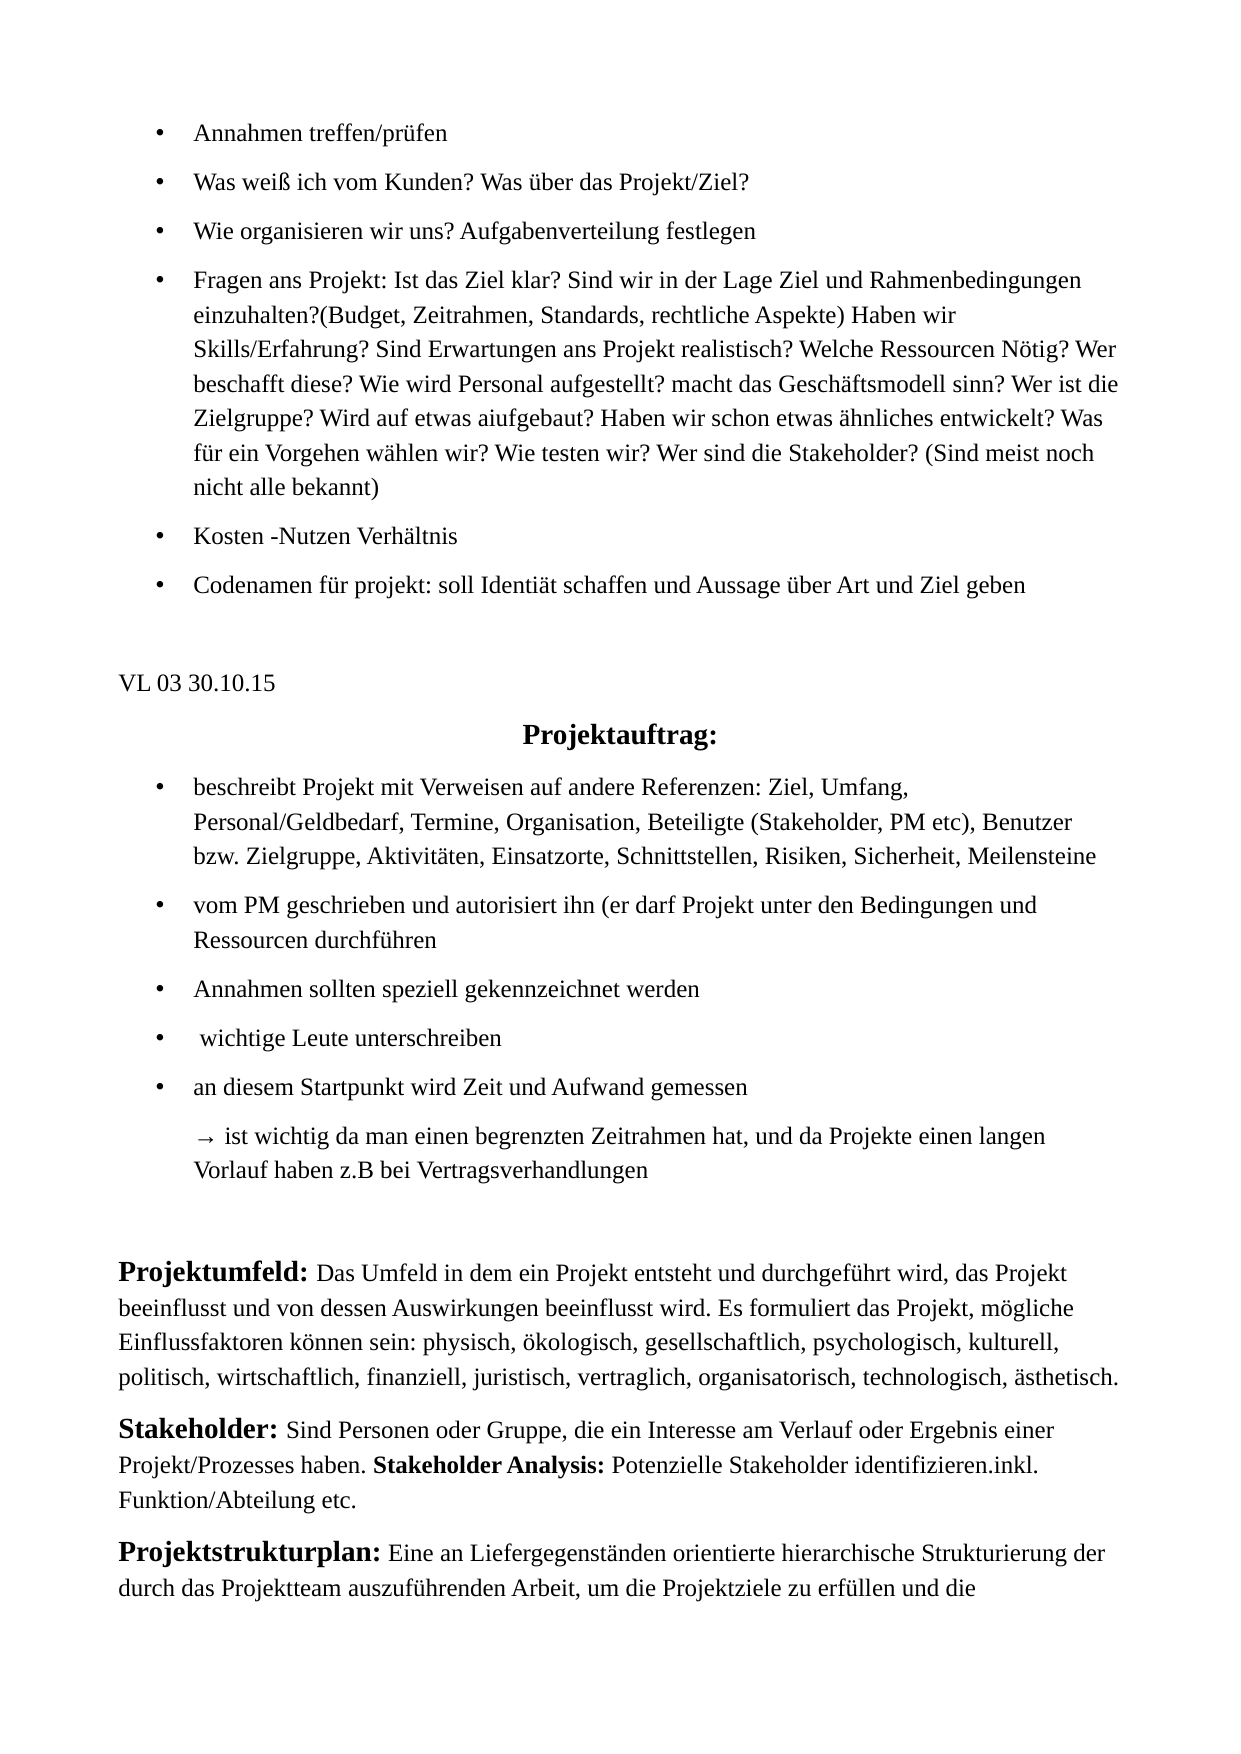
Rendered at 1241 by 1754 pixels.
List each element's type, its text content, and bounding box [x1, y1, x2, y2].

list vom PM geschrieben und autorisiert ihn (er darf Projekt unter den Bedingungen und Ressourcen durchführen [156, 890, 1122, 953]
list an diesem Startpunkt wird Zeit und Aufwand gemessen [156, 1072, 1122, 1101]
list wichtige Leute unterschreiben [156, 1023, 1122, 1052]
text Projektauftrag: [118, 717, 1122, 751]
list Codenamen für projekt: soll Identiät schaffen und Aussage über Art und Ziel geben [156, 570, 1122, 599]
text Stakeholder: Sind Personen oder Gruppe, die ein Interesse am Verlauf oder Ergebnis einer Projekt/Prozesses haben. Stakeholder Analysis: Potenzielle Stakeholder identifizieren.inkl. Funktion/Abteilung etc. [118, 1411, 1122, 1513]
list Annahmen sollten speziell gekennzeichnet werden [156, 974, 1122, 1003]
list Wie organisieren wir uns? Aufgabenverteilung festlegen [156, 216, 1122, 245]
list Kosten -Nutzen Verhältnis [156, 521, 1122, 550]
list → ist wichtig da man einen begrenzten Zeitrahmen hat, und da Projekte einen langen Vorlauf haben z.B bei Vertragsverhandlungen [156, 1121, 1122, 1184]
text Projektstrukturplan: Eine an Liefergegenständen orientierte hierarchische Strukturierung der durch das Projektteam auszuführenden Arbeit, um die Projektziele zu erfüllen und die [118, 1534, 1122, 1602]
text Projektumfeld: Das Umfeld in dem ein Projekt entsteht und durchgeführt wird, das Projekt beeinflusst und von dessen Auswirkungen beeinflusst wird. Es formuliert das Projekt, mögliche Einflussfaktoren können sein: physisch, ökologisch, gesellschaftlich, psychologisch, kulturell, politisch, wirtschaftlich, finanziell, juristisch, vertraglich, organisatorisch, technologisch, ästhetisch. [118, 1254, 1122, 1391]
list Was weiß ich vom Kunden? Was über das Projekt/Ziel? [156, 167, 1122, 196]
list Fragen ans Projekt: Ist das Ziel klar? Sind wir in der Lage Ziel und Rahmenbedingungen einzuhalten?(Budget, Zeitrahmen, Standards, rechtliche Aspekte) Haben wir Skills/Erfahrung? Sind Erwartungen ans Projekt realistisch? Welche Ressourcen Nötig? Wer beschafft diese? Wie wird Personal aufgestellt? macht das Geschäftsmodell sinn? Wer ist die Zielgruppe? Wird auf etwas aiufgebaut? Haben wir schon etwas ähnliches entwickelt? Was für ein Vorgehen wählen wir? Wie testen wir? Wer sind die Stakeholder? (Sind meist noch nicht alle bekannt) [156, 265, 1122, 501]
text VL 03 30.10.15 [118, 668, 1122, 697]
list beschreibt Projekt mit Verweisen auf andere Referenzen: Ziel, Umfang, Personal/Geldbedarf, Termine, Organisation, Beteiligte (Stakeholder, PM etc), Benutzer bzw. Zielgruppe, Aktivitäten, Einsatzorte, Schnittstellen, Risiken, Sicherheit, Meilensteine [156, 772, 1122, 870]
list Annahmen treffen/prüfen [156, 118, 1122, 147]
